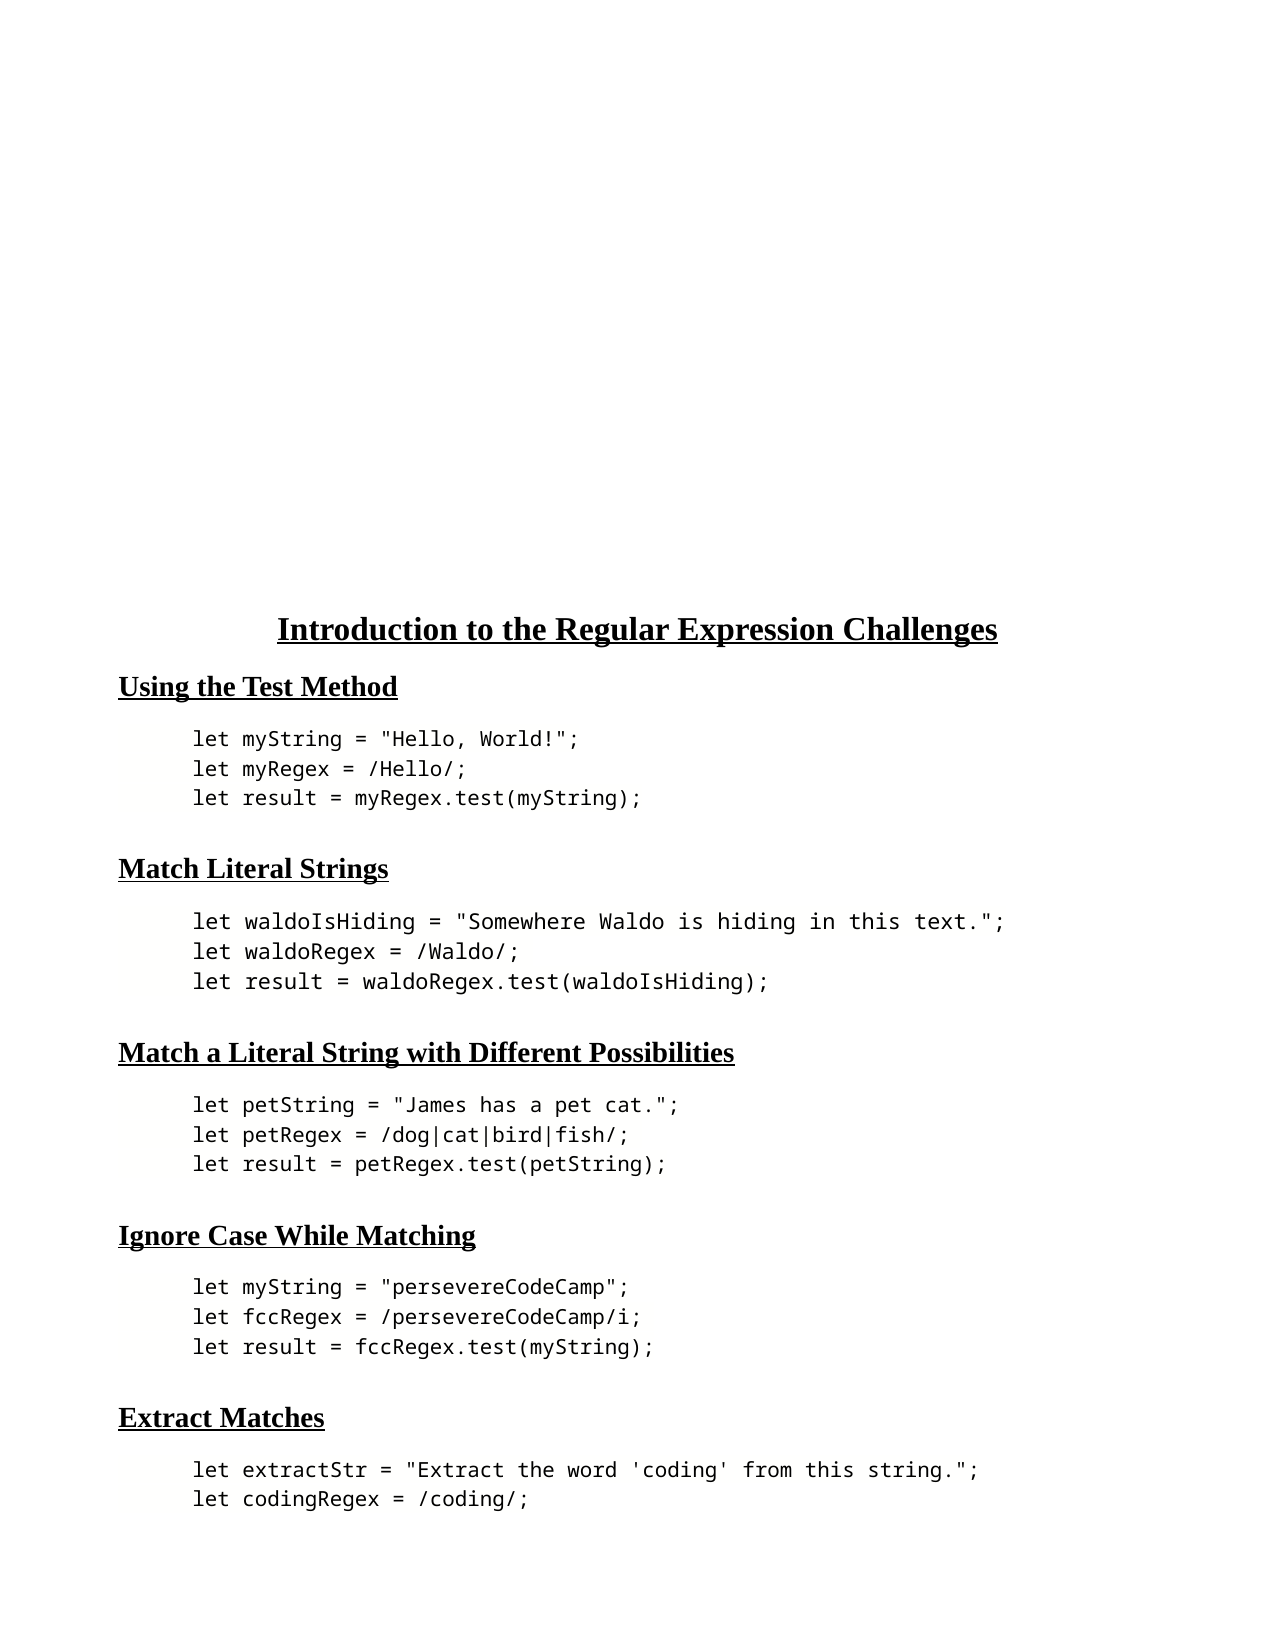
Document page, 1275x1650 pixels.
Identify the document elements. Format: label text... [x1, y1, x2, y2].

text let waldoIsHiding = "Somewhere Waldo is hiding in this text."; [118, 906, 1157, 936]
text let result = petRegex.test(petString); [118, 1148, 1157, 1178]
text let result = myRegex.test(myString); [118, 782, 1157, 812]
text Using the Test Method [118, 669, 1157, 703]
text Extract Matches [118, 1400, 1157, 1433]
text let result = fccRegex.test(myString); [118, 1331, 1157, 1360]
text let extractStr = "Extract the word 'coding' from this string."; [118, 1455, 1157, 1483]
text Match a Literal String with Different Possibilities [118, 1035, 1157, 1069]
text let petString = "James has a pet cat."; [118, 1090, 1157, 1119]
text let result = waldoRegex.test(waldoIsHiding); [118, 966, 1157, 996]
text let myRegex = /Hello/; [118, 752, 1157, 782]
text let myString = "Hello, World!"; [118, 724, 1157, 752]
text let fccRegex = /persevereCodeCamp/i; [118, 1301, 1157, 1331]
text let petRegex = /dog|cat|bird|fish/; [118, 1119, 1157, 1148]
text Ignore Case While Matching [118, 1218, 1157, 1251]
text let waldoRegex = /Waldo/; [118, 936, 1157, 966]
text Match Literal Strings [118, 852, 1157, 885]
text let codingRegex = /coding/; [118, 1483, 1157, 1513]
text let myString = "persevereCodeCamp"; [118, 1272, 1157, 1301]
text Introduction to the Regular Expression Challenges [118, 609, 1157, 647]
